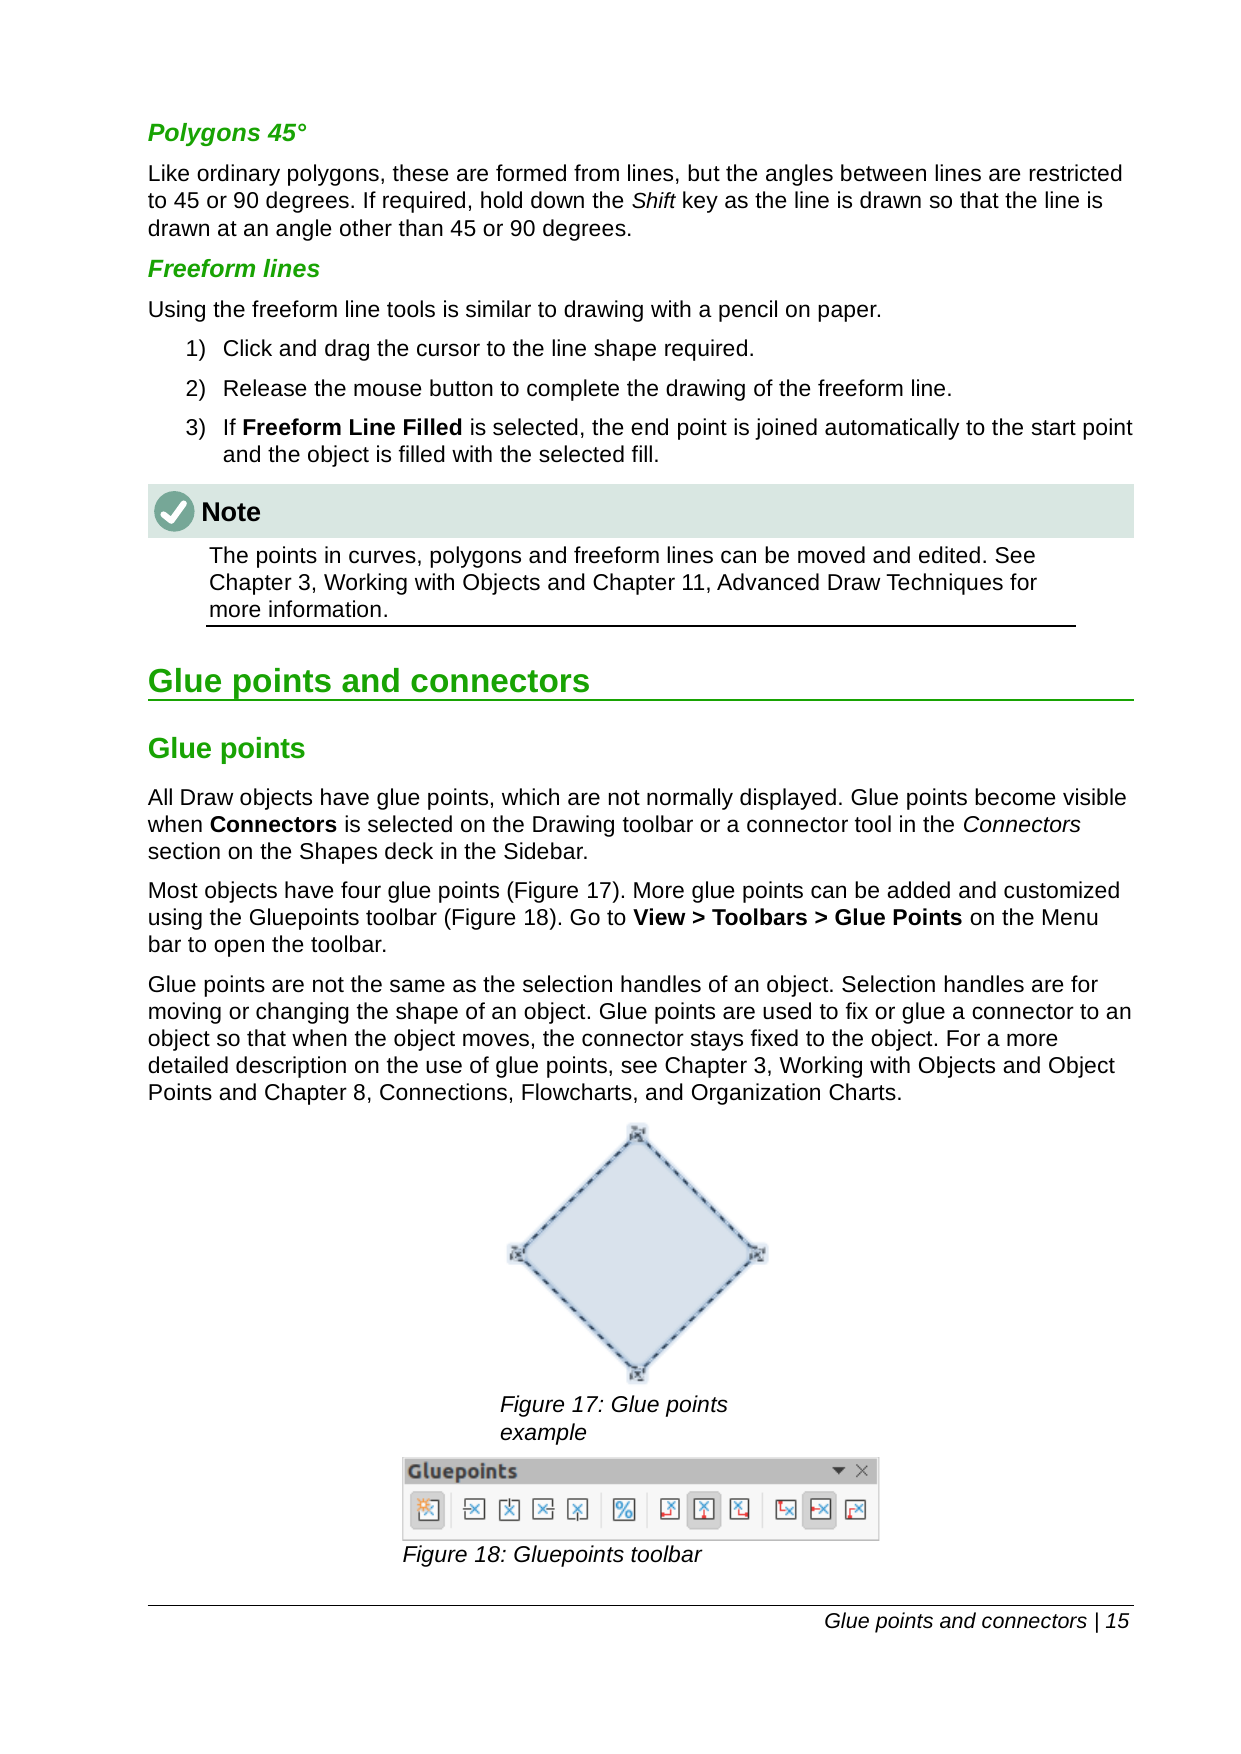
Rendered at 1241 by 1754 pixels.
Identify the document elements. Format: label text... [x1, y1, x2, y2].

list Release the mouse button to complete the drawing of the freeform line. [206, 374, 1134, 401]
subtitle Glue points [148, 731, 1134, 764]
text Like ordinary polygons, these are formed from lines, but the angles between lines are restricted to 45 or 90 degrees. If required, hold down the Shift key as the line is drawn so that the line is drawn at an angle other than 45 or 90 degrees. [148, 160, 1134, 241]
text Using the freeform line tools is similar to drawing with a pencil on paper. [148, 295, 1134, 322]
subtitle Glue points and connectors [148, 661, 1134, 699]
text Most objects have four glue points (Figure 17). More glue points can be added and customized using the Gluepoints toolbar (Figure 18). Go to View > Toolbars > Glue Points on the Menu bar to open the toolbar. [148, 877, 1134, 958]
text The points in curves, polygons and freeform lines can be moved and edited. See Chapter 3, Working with Objects and Chapter 11, Advanced Draw Techniques for more information. [206, 538, 1076, 625]
list If Freeform Line Filled is selected, the end point is joined automatically to the start point and the object is filled with the selected fill. [206, 414, 1134, 468]
text Figure 17: Glue points example [500, 1391, 782, 1445]
list Click and drag the cursor to the line shape required. [206, 334, 1134, 362]
text All Draw objects have glue points, which are not normally displayed. Glue points become visible when Connectors is selected on the Drawing toolbar or a connector tool in the Connectors section on the Shapes deck in the Sidebar. [148, 783, 1134, 864]
subtitle Freeform lines [148, 253, 1134, 282]
text Figure 18: Gluepoints toolbar [402, 1541, 879, 1567]
picture [402, 1457, 880, 1541]
subtitle Polygons 45° [148, 118, 1134, 147]
text Glue points are not the same as the selection handles of an object. Selection handles are for moving or changing the shape of an object. Glue points are used to fix or glue a connector to an object so that when the object moves, the connector stays fixed to the object. For a more detailed description on the use of glue points, see Chapter 3, Working with Objects and Object Points and Chapter 8, Connections, Flowcharts, and Organization Charts. [148, 970, 1134, 1106]
subtitle Note [148, 484, 1134, 538]
picture [499, 1118, 782, 1391]
